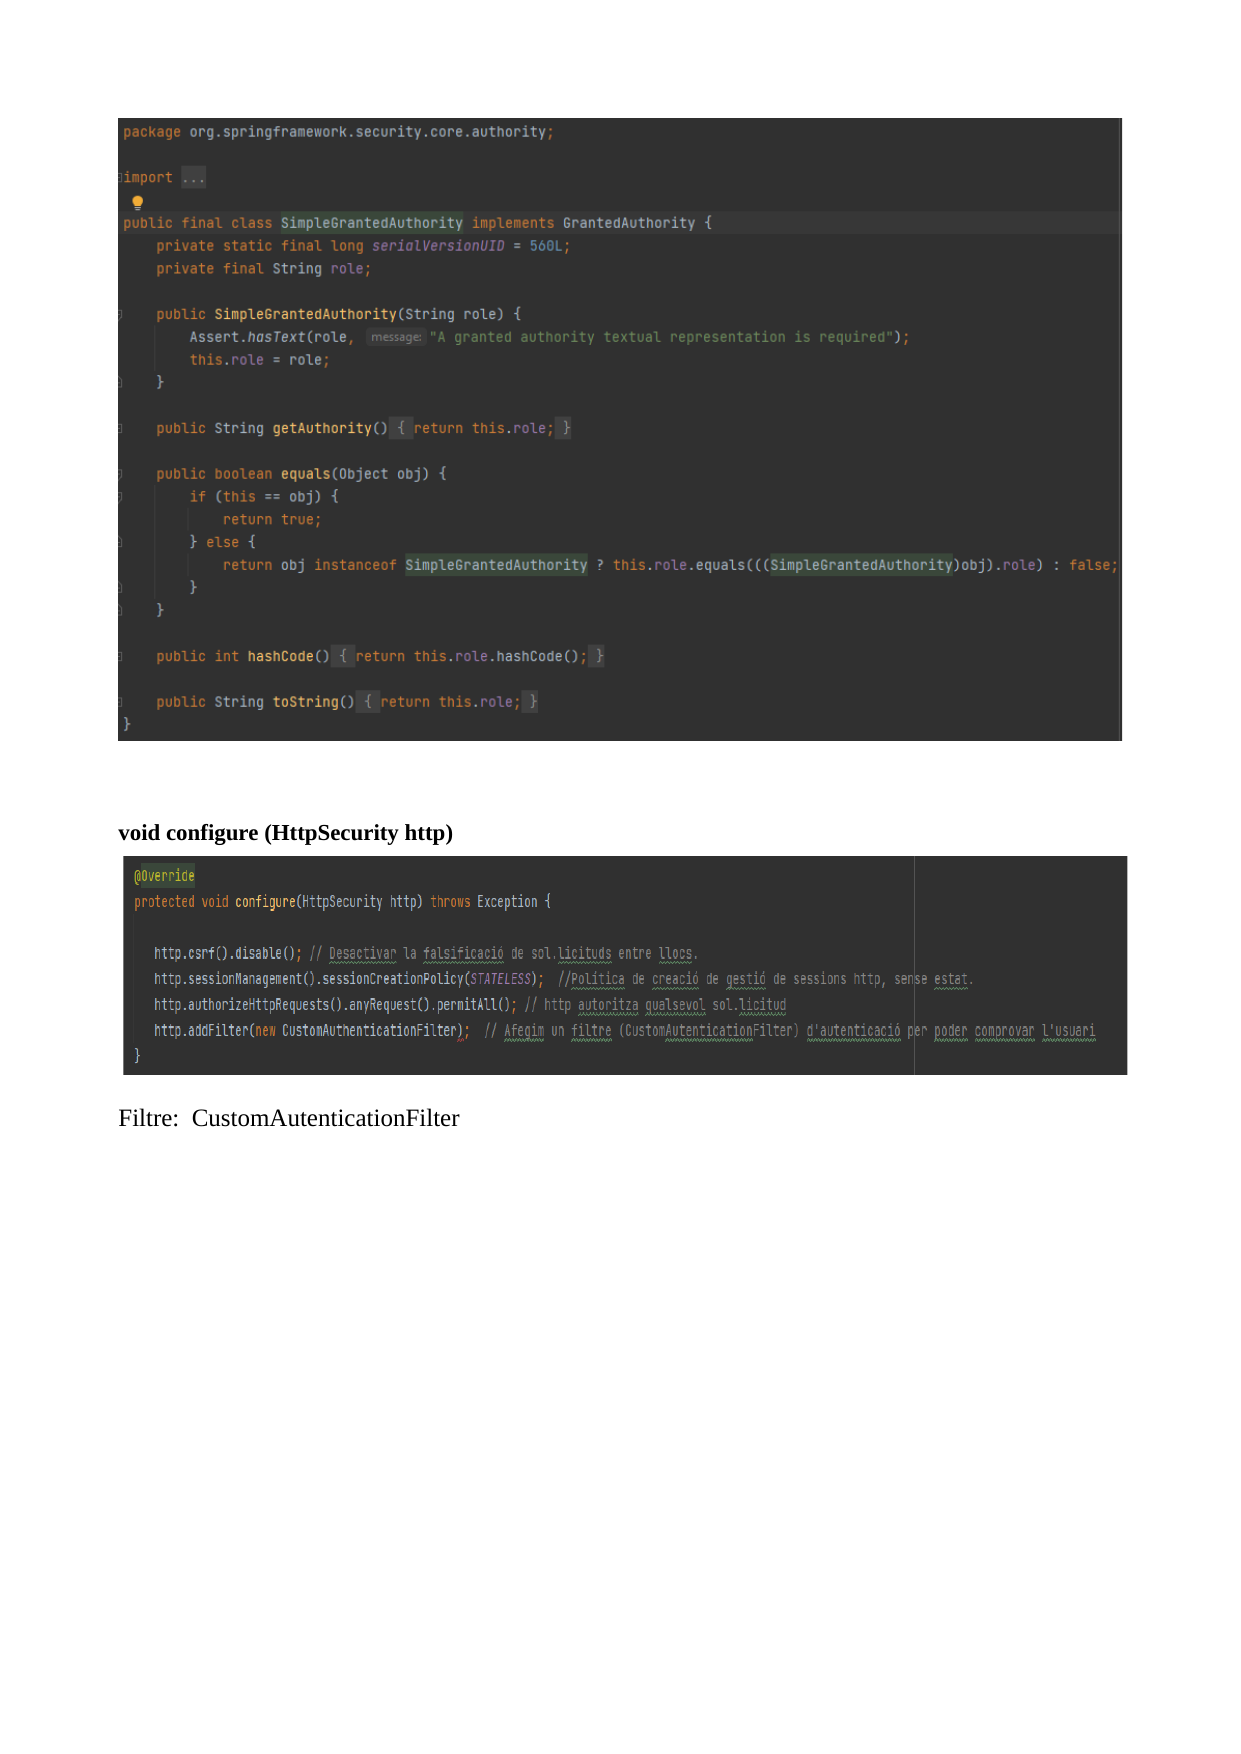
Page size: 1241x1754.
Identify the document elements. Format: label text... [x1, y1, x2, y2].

subtitle void configure (HttpSecurity http) [118, 819, 1122, 845]
picture [118, 118, 1123, 741]
picture [123, 856, 1128, 1075]
text Filtre: CustomAutenticationFilter [118, 1103, 1122, 1132]
